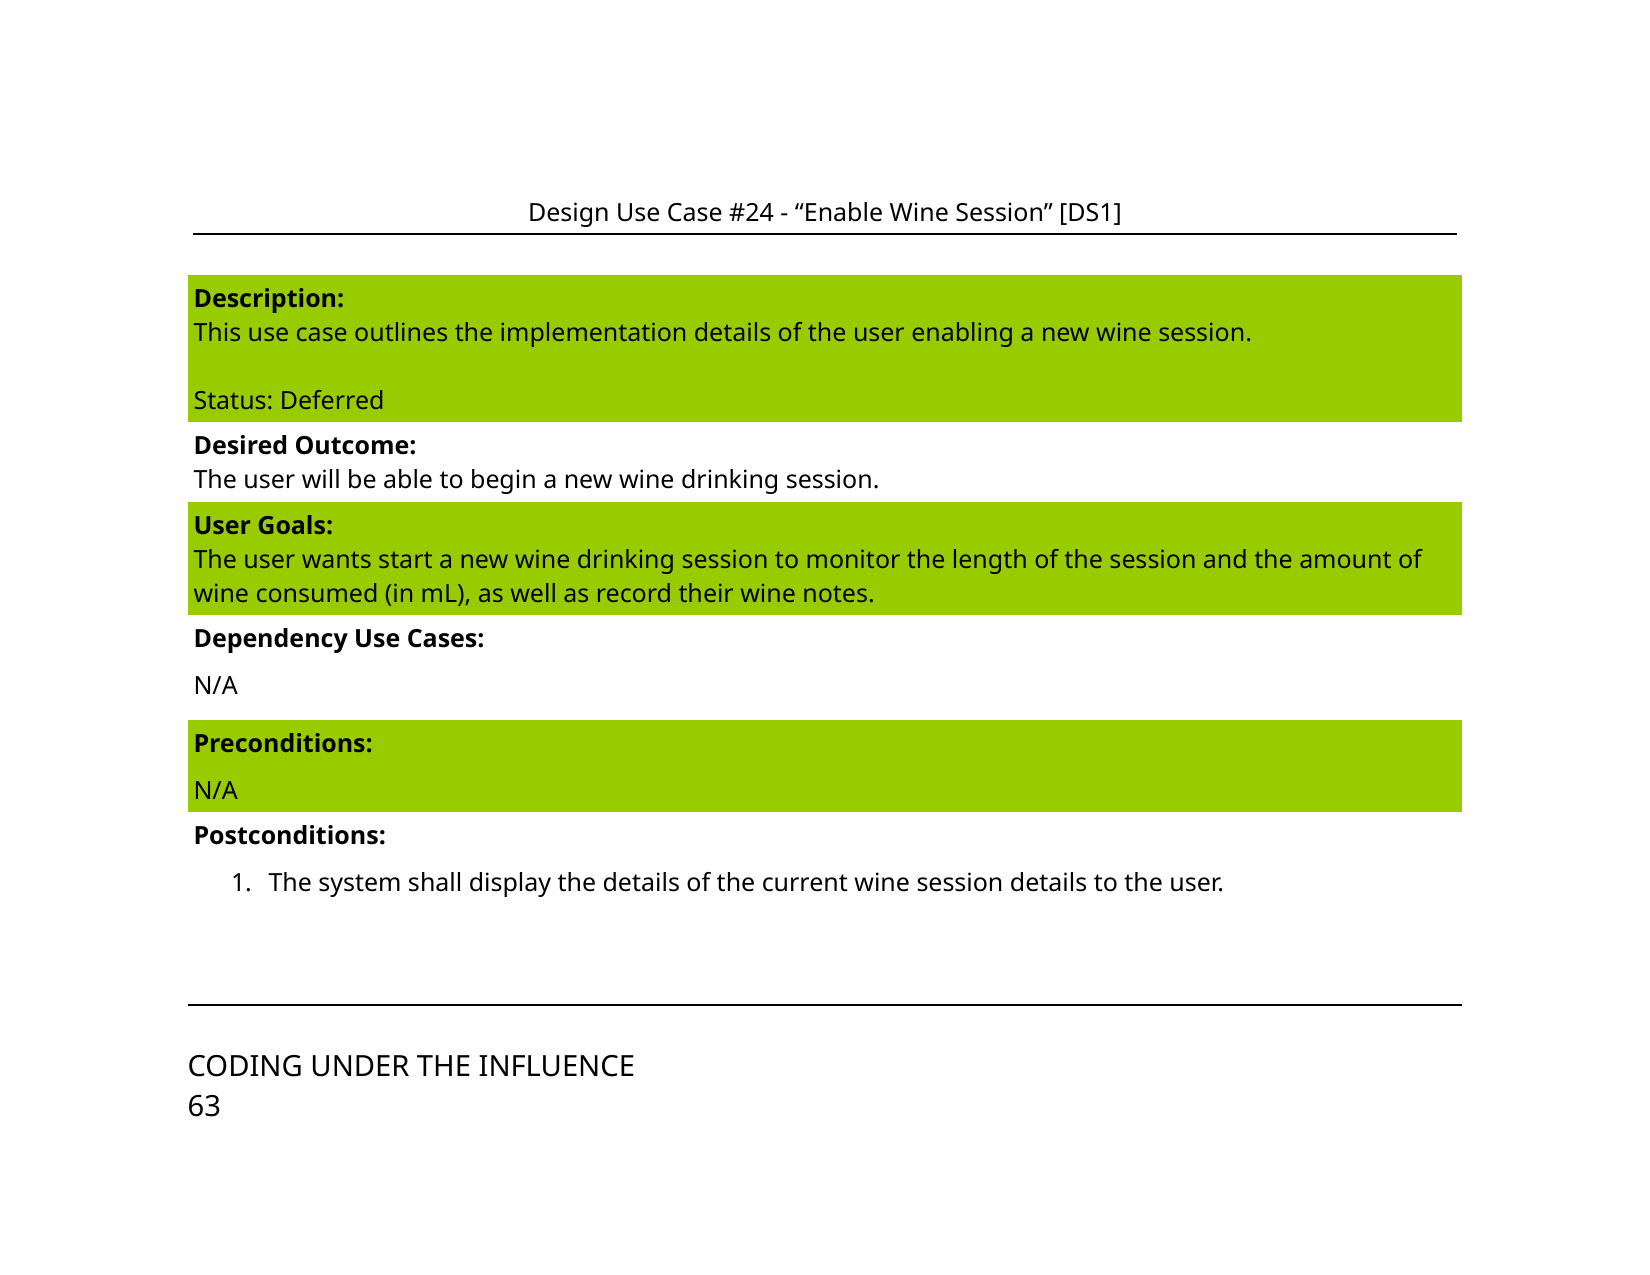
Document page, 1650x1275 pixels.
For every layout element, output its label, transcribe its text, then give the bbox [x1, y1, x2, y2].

table_cell Preconditions: N/A [188, 720, 1462, 812]
table_header Design Use Case #24 - “Enable Wine Session” [DS1] [188, 184, 1462, 274]
table_cell Dependency Use Cases: N/A [188, 615, 1462, 720]
table_cell Postconditions: The system shall display the details of the current wine session details to the user. [188, 812, 1462, 904]
table_cell User Goals: The user wants start a new wine drinking session to monitor the length of the session and the amount of wine consumed (in mL), as well as record their wine notes. [188, 502, 1462, 615]
table_cell Desired Outcome: The user will be able to begin a new wine drinking session. [188, 422, 1462, 502]
table_cell Description: This use case outlines the implementation details of the user enabling a new wine session. Status: Deferred [188, 275, 1462, 422]
